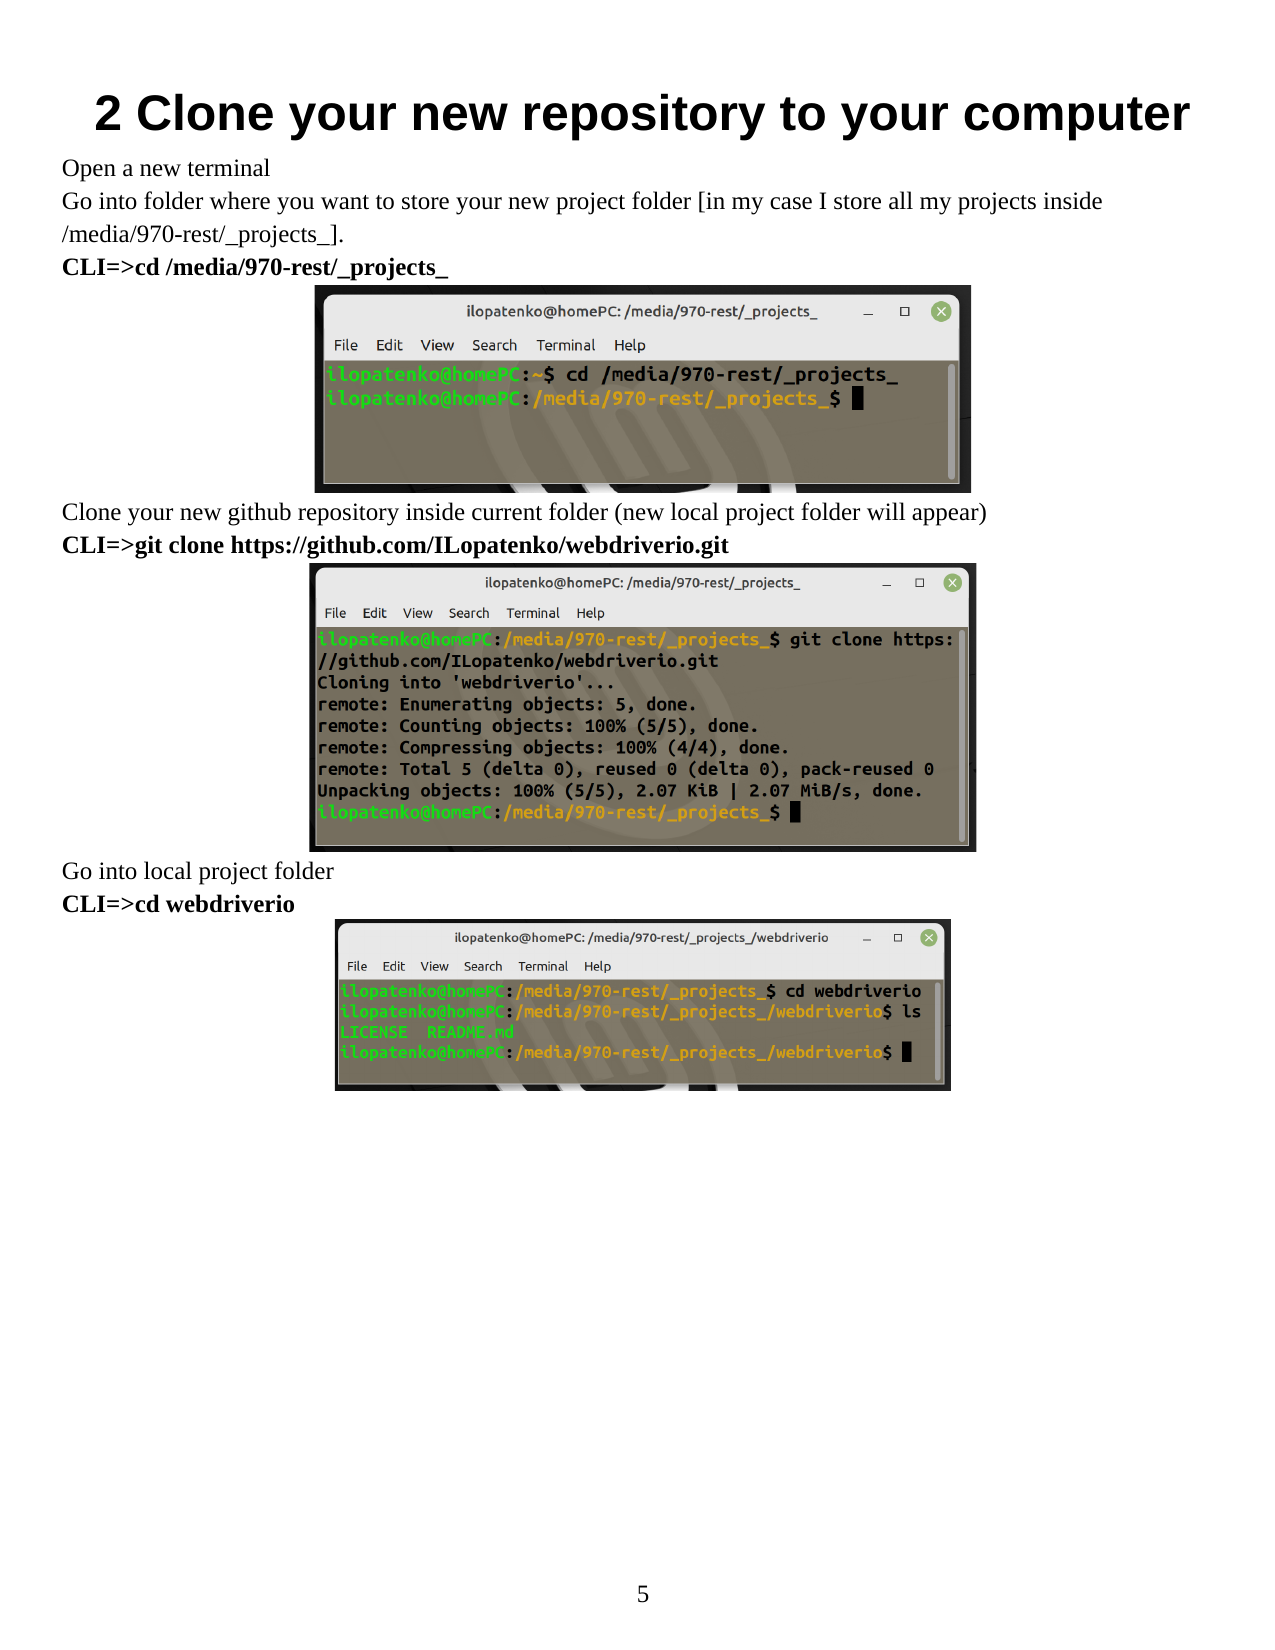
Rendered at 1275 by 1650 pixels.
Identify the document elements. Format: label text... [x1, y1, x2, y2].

text CLI=>cd webdriverio [62, 889, 1224, 918]
picture [309, 563, 977, 852]
picture [334, 919, 951, 1091]
picture [314, 285, 972, 493]
text Open a new terminal [62, 153, 1224, 182]
text Go into folder where you want to store your new project folder [in my case I store all my projects inside /media/970-rest/_projects_]. [62, 186, 1224, 248]
subtitle 2 Clone your new repository to your computer [62, 83, 1224, 141]
text CLI=>cd /media/970-rest/_projects_ [62, 252, 1224, 281]
text Clone your new github repository inside current folder (new local project folder will appear) [62, 285, 1224, 526]
text CLI=>git clone https://github.com/ILopatenko/webdriverio.git [62, 530, 1224, 559]
text Go into local project folder [62, 563, 1224, 885]
